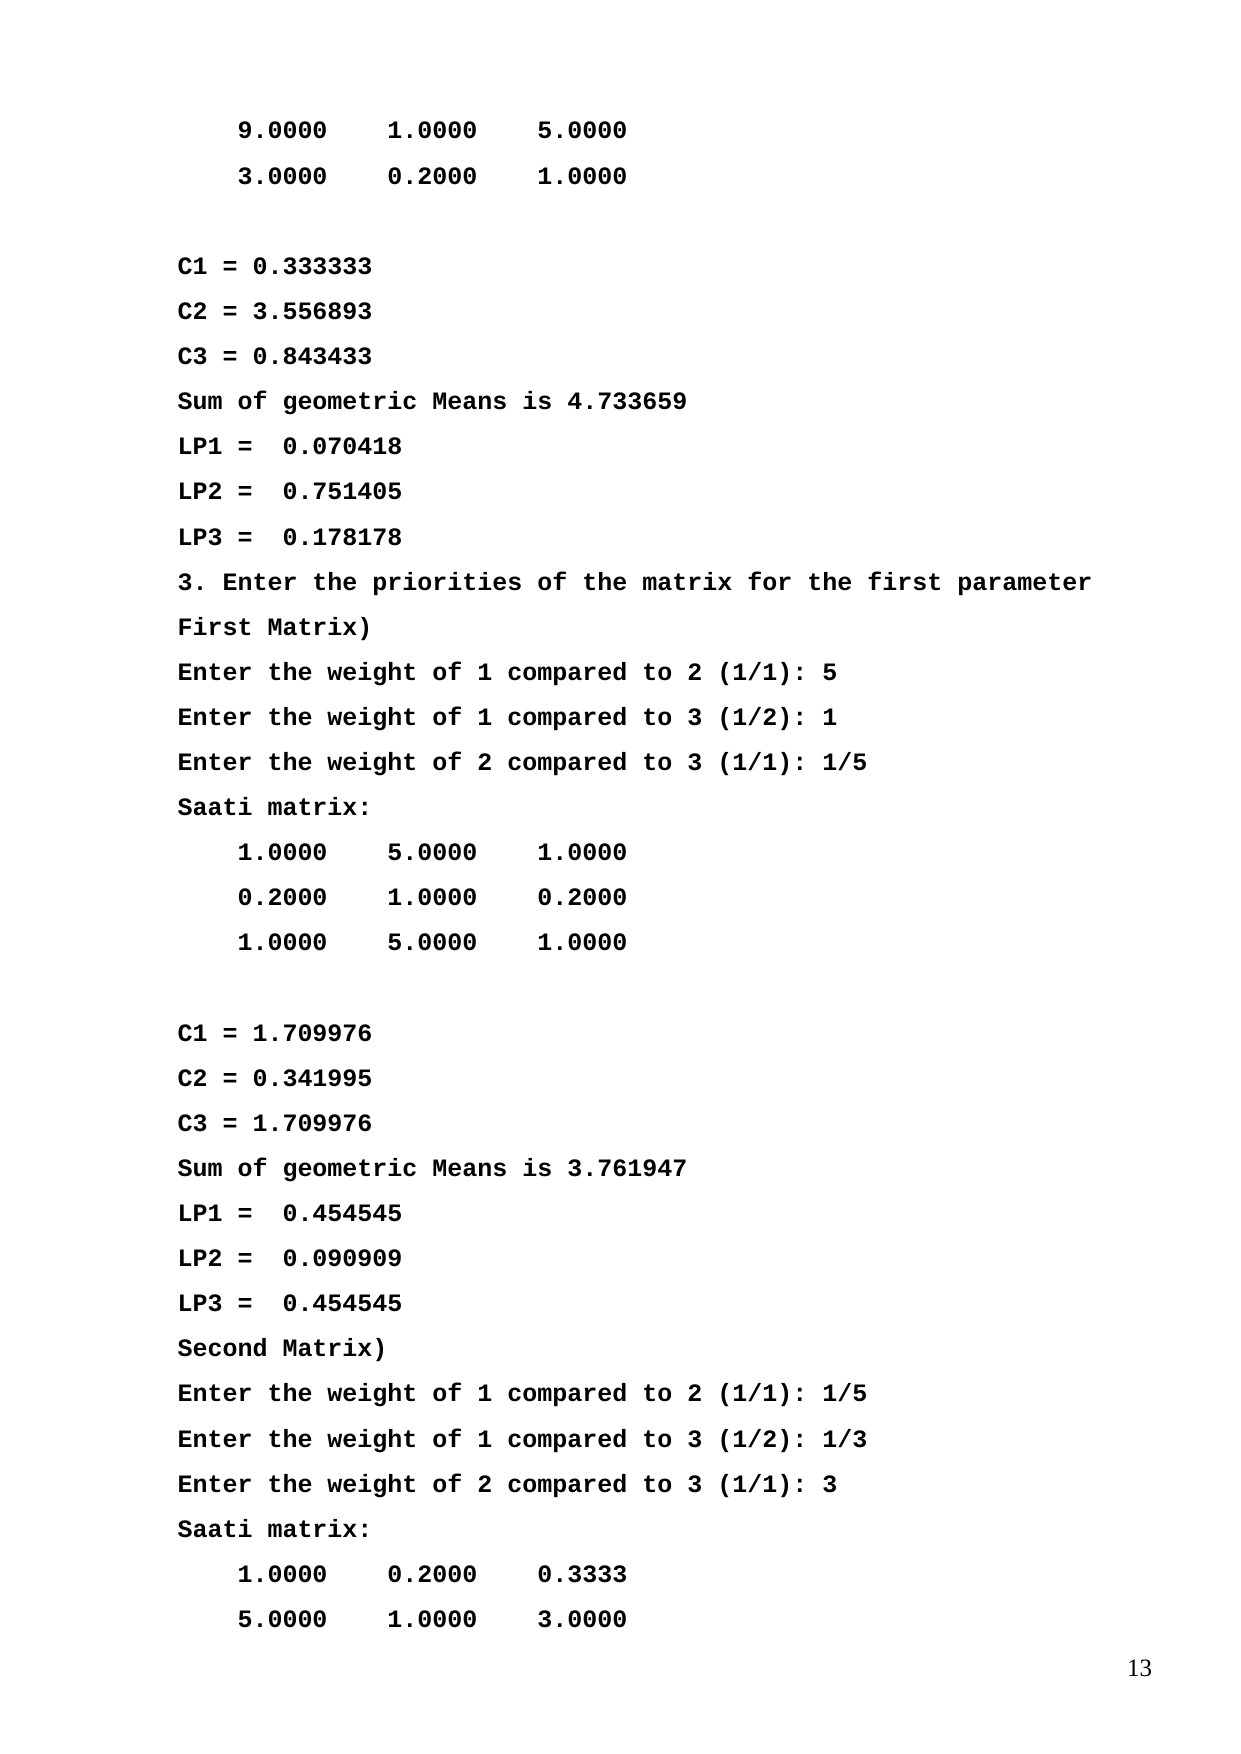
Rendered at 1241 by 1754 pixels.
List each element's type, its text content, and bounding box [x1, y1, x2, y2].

subtitle LP1 = 0.070418 [177, 434, 1152, 462]
subtitle Enter the weight of 2 compared to 3 (1/1): 3 [177, 1471, 1152, 1499]
subtitle LP2 = 0.090909 [177, 1246, 1152, 1274]
subtitle Enter the weight of 1 compared to 3 (1/2): 1 [177, 704, 1152, 733]
subtitle C1 = 0.333333 [177, 253, 1152, 282]
subtitle 1.0000 0.2000 0.3333 [177, 1561, 1152, 1590]
subtitle 3. Enter the priorities of the matrix for the first parameter [177, 569, 1152, 597]
subtitle LP3 = 0.454545 [177, 1291, 1152, 1319]
subtitle 9.0000 1.0000 5.0000 [177, 118, 1152, 146]
subtitle 1.0000 5.0000 1.0000 [177, 930, 1152, 958]
subtitle Enter the weight of 1 compared to 3 (1/2): 1/3 [177, 1426, 1152, 1454]
subtitle Saati matrix: [177, 1516, 1152, 1545]
subtitle Second Matrix) [177, 1336, 1152, 1364]
subtitle C3 = 1.709976 [177, 1110, 1152, 1139]
subtitle Enter the weight of 1 compared to 2 (1/1): 5 [177, 659, 1152, 688]
subtitle Sum of geometric Means is 3.761947 [177, 1156, 1152, 1184]
subtitle Saati matrix: [177, 795, 1152, 823]
subtitle C3 = 0.843433 [177, 344, 1152, 372]
subtitle 1.0000 5.0000 1.0000 [177, 840, 1152, 868]
subtitle C2 = 3.556893 [177, 298, 1152, 327]
subtitle 5.0000 1.0000 3.0000 [177, 1607, 1152, 1635]
subtitle 0.2000 1.0000 0.2000 [177, 885, 1152, 913]
subtitle LP1 = 0.454545 [177, 1201, 1152, 1229]
subtitle C2 = 0.341995 [177, 1065, 1152, 1094]
subtitle LP3 = 0.178178 [177, 524, 1152, 552]
subtitle 3.0000 0.2000 1.0000 [177, 163, 1152, 192]
subtitle Enter the weight of 1 compared to 2 (1/1): 1/5 [177, 1381, 1152, 1409]
subtitle C1 = 1.709976 [177, 1020, 1152, 1048]
subtitle First Matrix) [177, 614, 1152, 643]
subtitle LP2 = 0.751405 [177, 479, 1152, 507]
subtitle Enter the weight of 2 compared to 3 (1/1): 1/5 [177, 749, 1152, 778]
subtitle Sum of geometric Means is 4.733659 [177, 389, 1152, 417]
